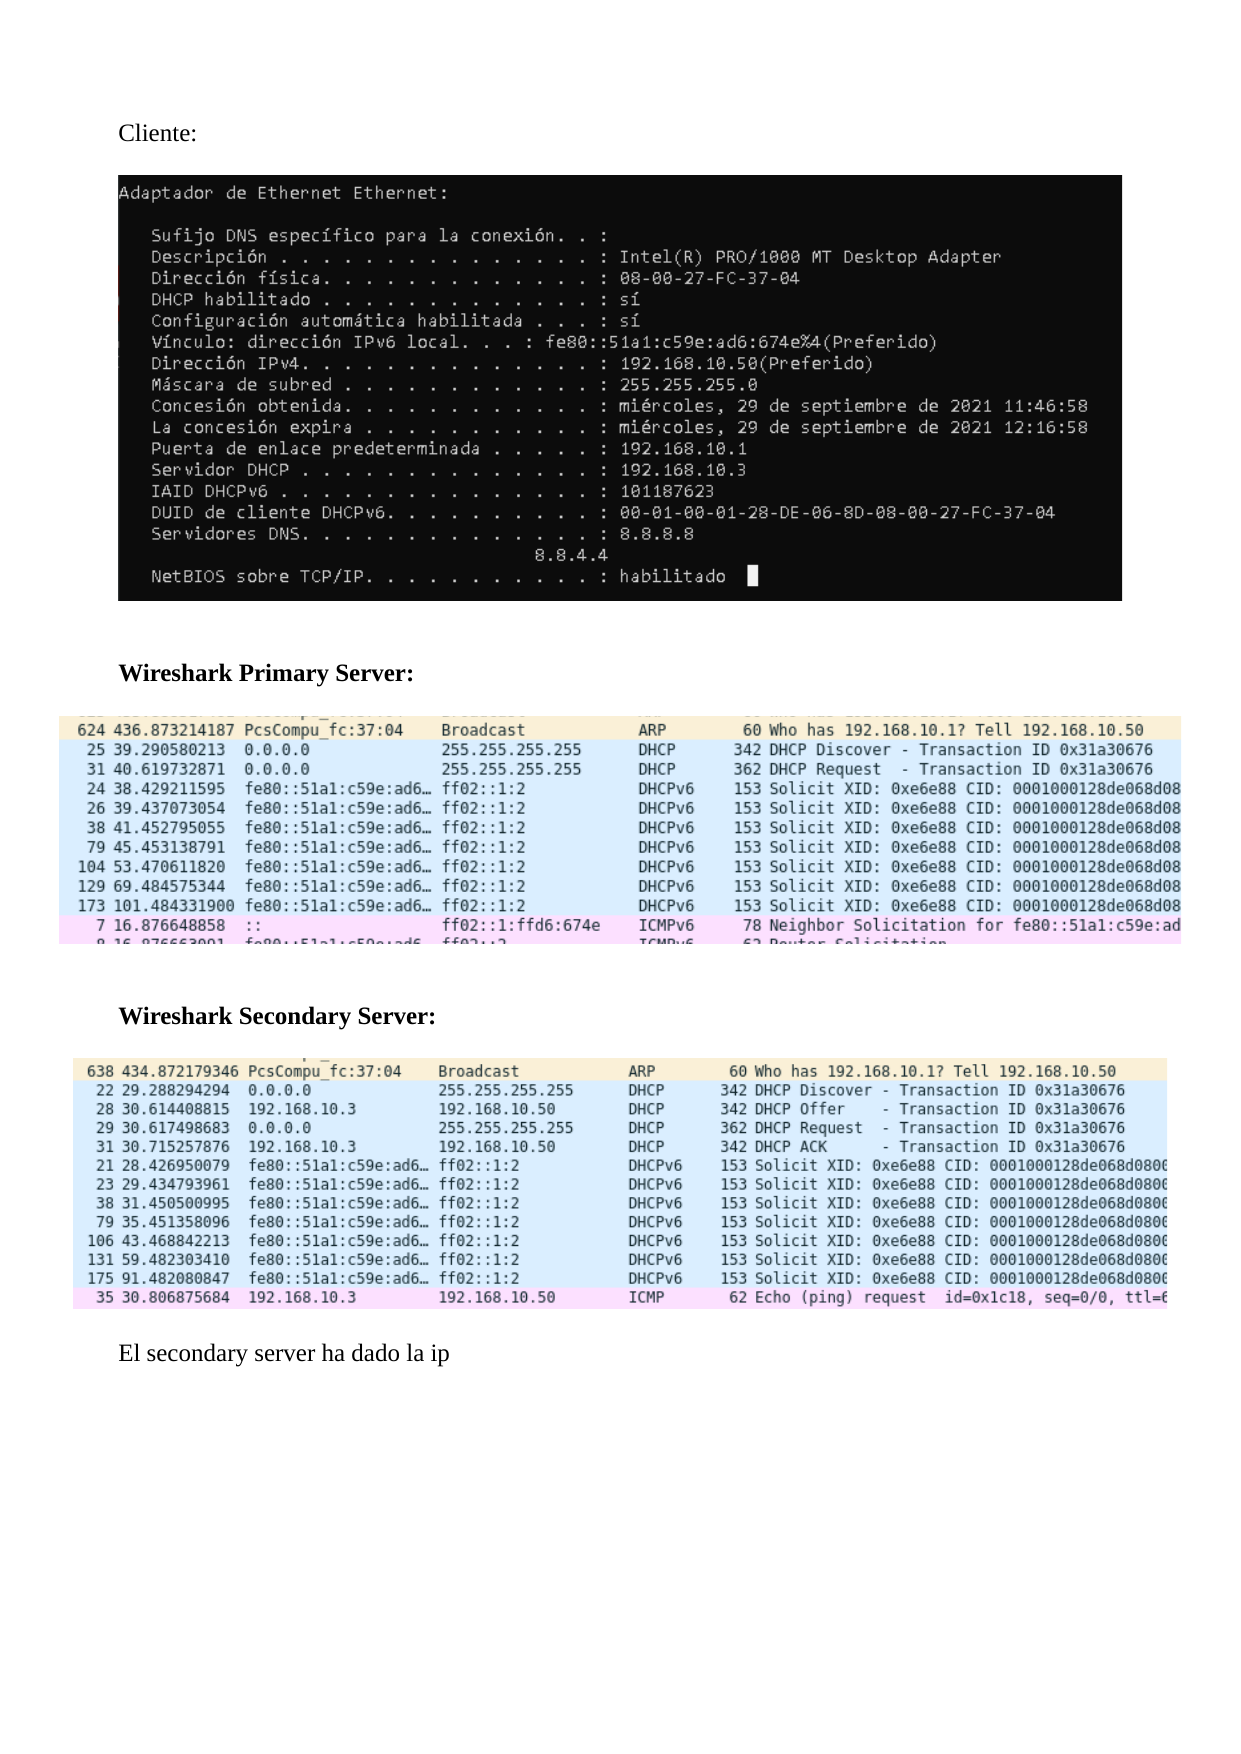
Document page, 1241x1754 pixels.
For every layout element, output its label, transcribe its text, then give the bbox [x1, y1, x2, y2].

picture [118, 175, 1123, 601]
text El secondary server ha dado la ip [118, 1338, 1122, 1366]
picture [73, 1058, 1168, 1309]
text Wireshark Primary Server: [118, 658, 1122, 687]
text Cliente: [118, 118, 1122, 147]
picture [59, 716, 1182, 944]
text Wireshark Secondary Server: [118, 1001, 1122, 1030]
